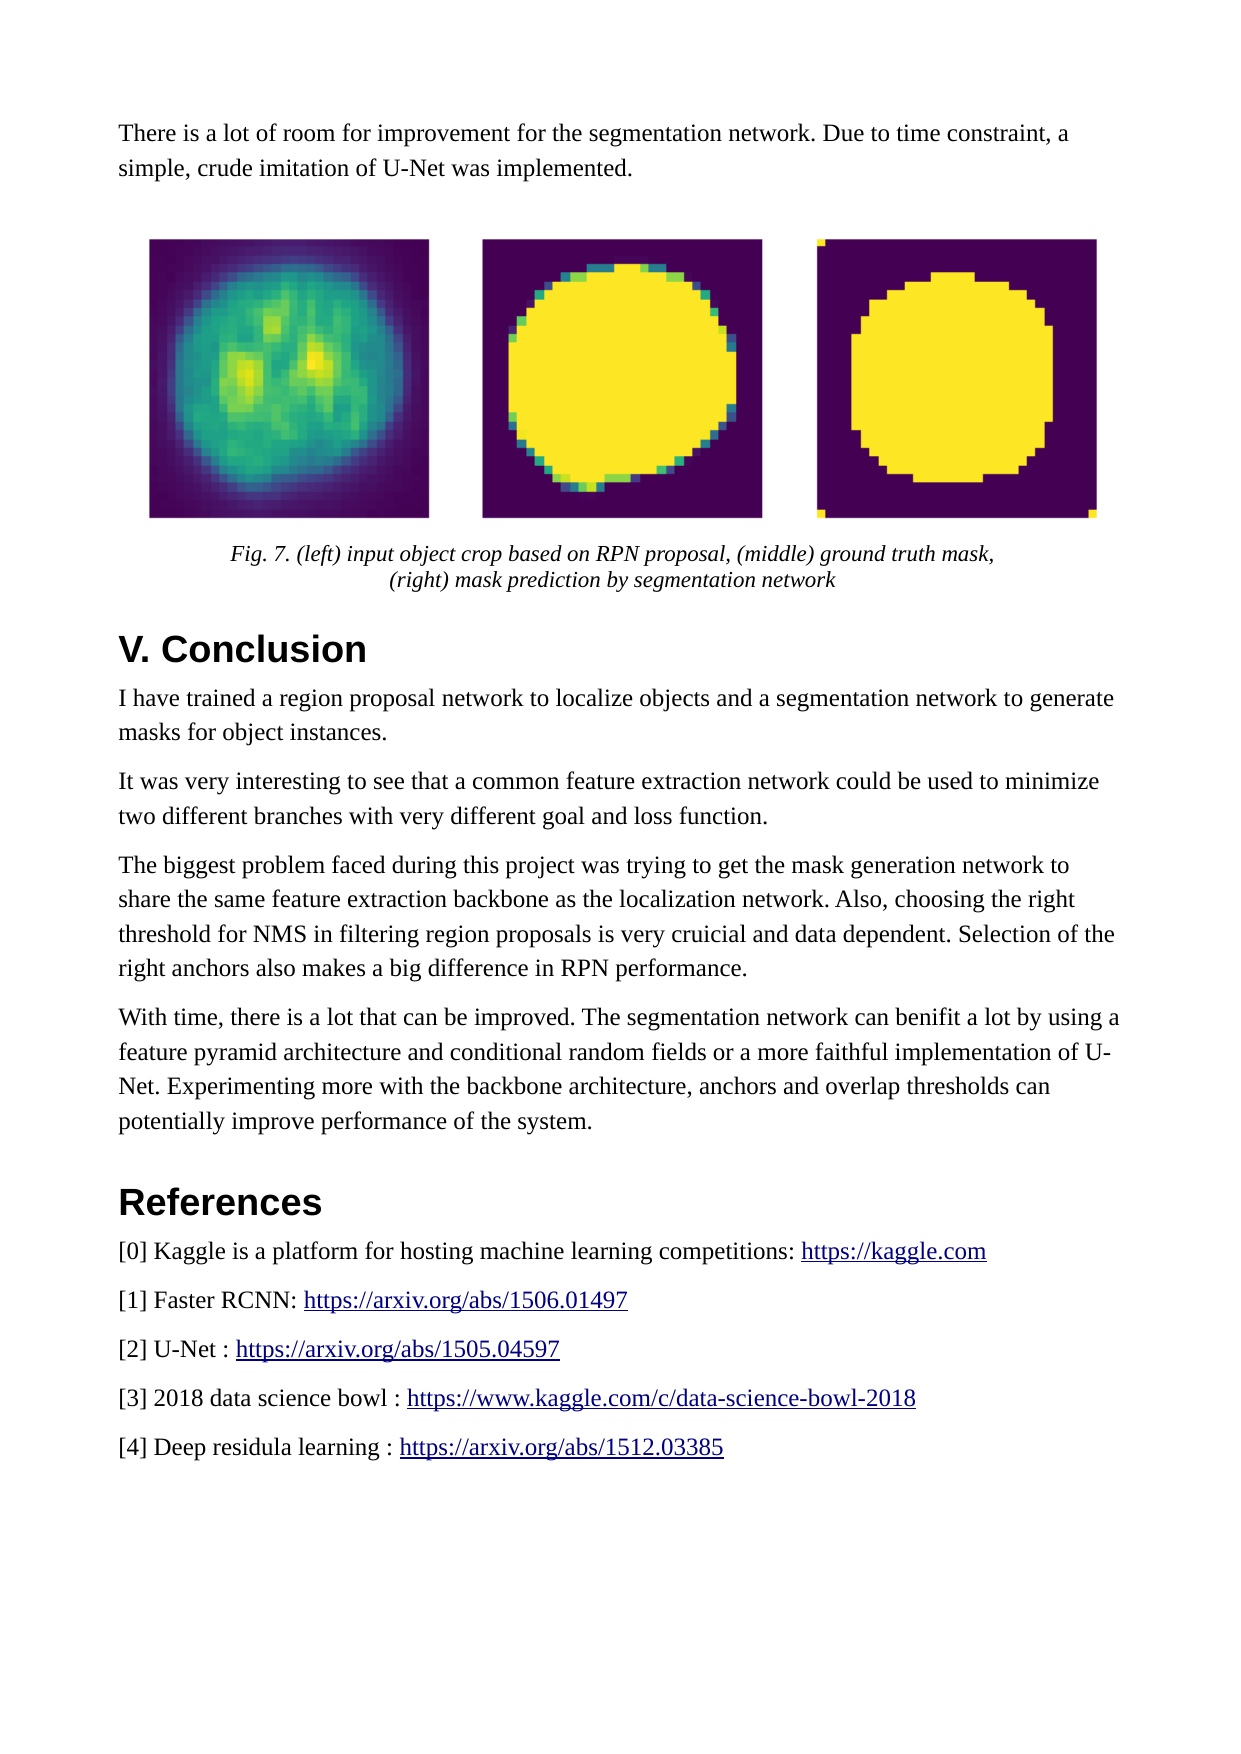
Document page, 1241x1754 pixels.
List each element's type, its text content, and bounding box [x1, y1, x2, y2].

subtitle V. Conclusion [118, 627, 1122, 670]
text [0] Kaggle is a platform for hosting machine learning competitions: https://kaggle.com [118, 1236, 1122, 1265]
text [1] Faster RCNN: https://arxiv.org/abs/1506.01497 [118, 1285, 1122, 1314]
text It was very interesting to see that a common feature extraction network could be used to minimize two different branches with very different goal and loss function. [118, 766, 1122, 829]
subtitle References [118, 1180, 1122, 1223]
text There is a lot of room for improvement for the segmentation network. Due to time constraint, a simple, crude imitation of U-Net was implemented. [118, 118, 1122, 181]
text [3] 2018 data science bowl : https://www.kaggle.com/c/data-science-bowl-2018 [118, 1383, 1122, 1412]
text I have trained a region proposal network to localize objects and a segmentation network to generate masks for object instances. [118, 683, 1122, 746]
text The biggest problem faced during this project was trying to get the mask generation network to share the same feature extraction backbone as the localization network. Also, choosing the right threshold for NMS in filtering region proposals is very cruicial and data dependent. Selection of the right anchors also makes a big difference in RPN performance. [118, 850, 1122, 982]
text [4] Deep residula learning : https://arxiv.org/abs/1512.03385 [118, 1432, 1122, 1461]
text With time, there is a lot that can be improved. The segmentation network can benifit a lot by using a feature pyramid architecture and conditional random fields or a more faithful implementation of U-Net. Experimenting more with the backbone architecture, anchors and overlap thresholds can potentially improve performance of the system. [118, 1002, 1122, 1134]
text [2] U-Net : https://arxiv.org/abs/1505.04597 [118, 1334, 1122, 1363]
picture [118, 201, 1123, 547]
